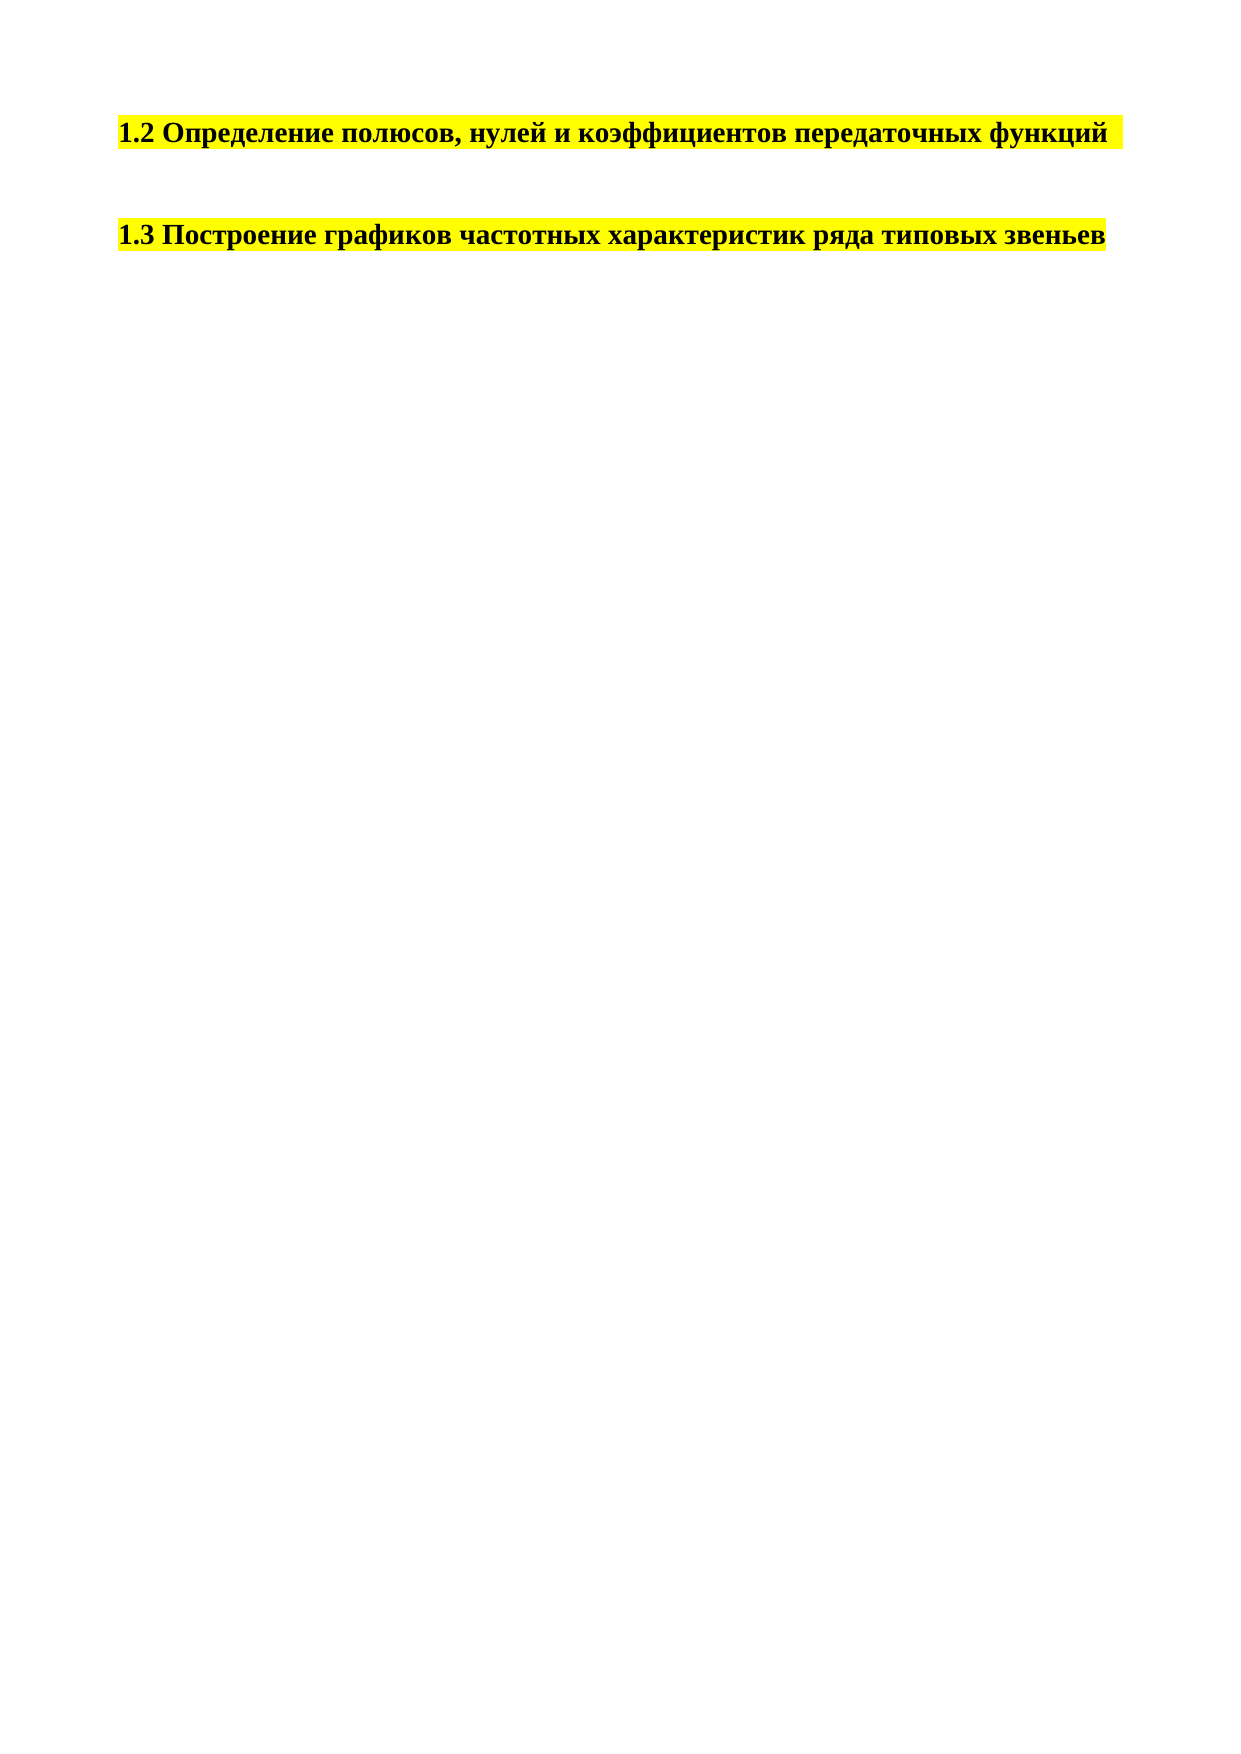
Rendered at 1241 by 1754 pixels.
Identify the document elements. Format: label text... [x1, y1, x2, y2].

subtitle 1.3 Построение графиков частотных характеристик ряда типовых звеньев [118, 217, 1181, 251]
subtitle 1.2 Определение полюсов, нулей и коэффициентов передаточных функций [118, 115, 1181, 149]
